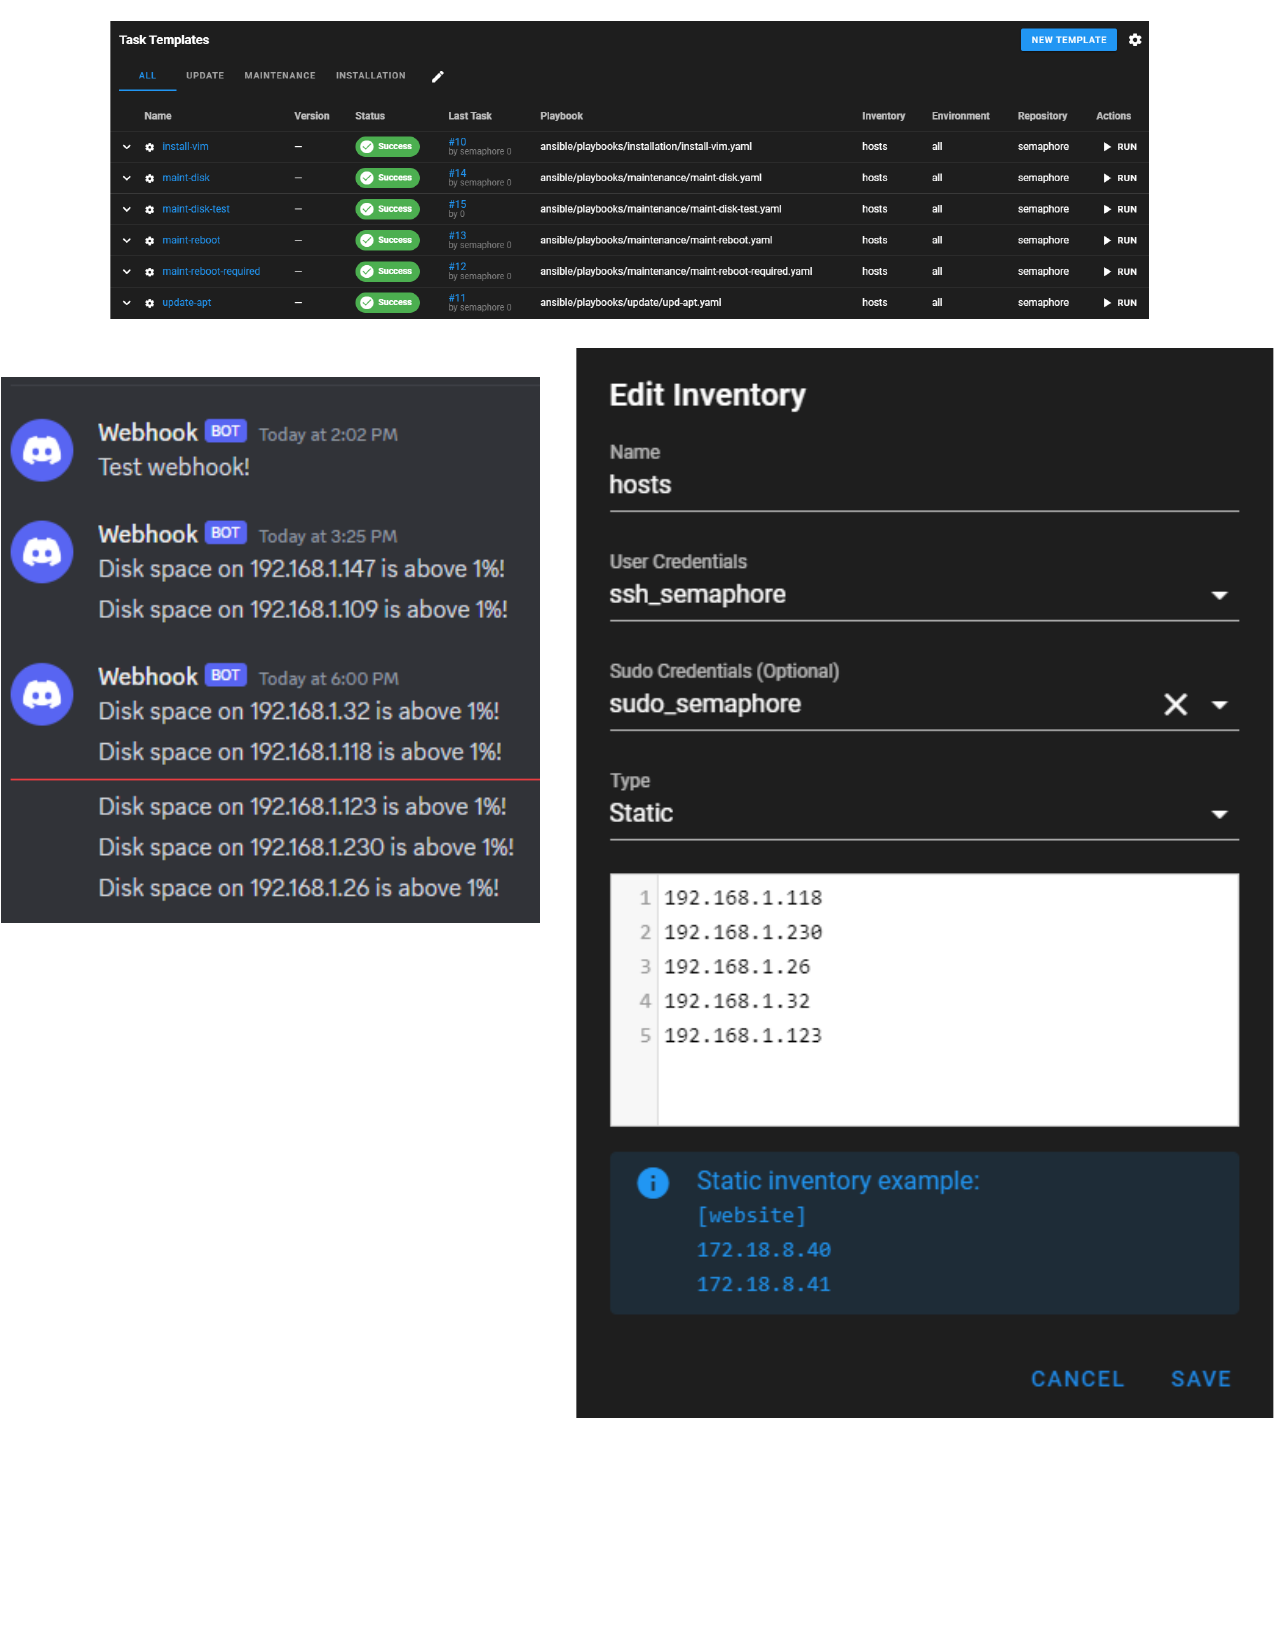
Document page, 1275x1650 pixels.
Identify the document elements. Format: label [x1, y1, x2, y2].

picture [1, 377, 540, 923]
picture [110, 21, 1149, 319]
picture [576, 348, 1274, 1418]
